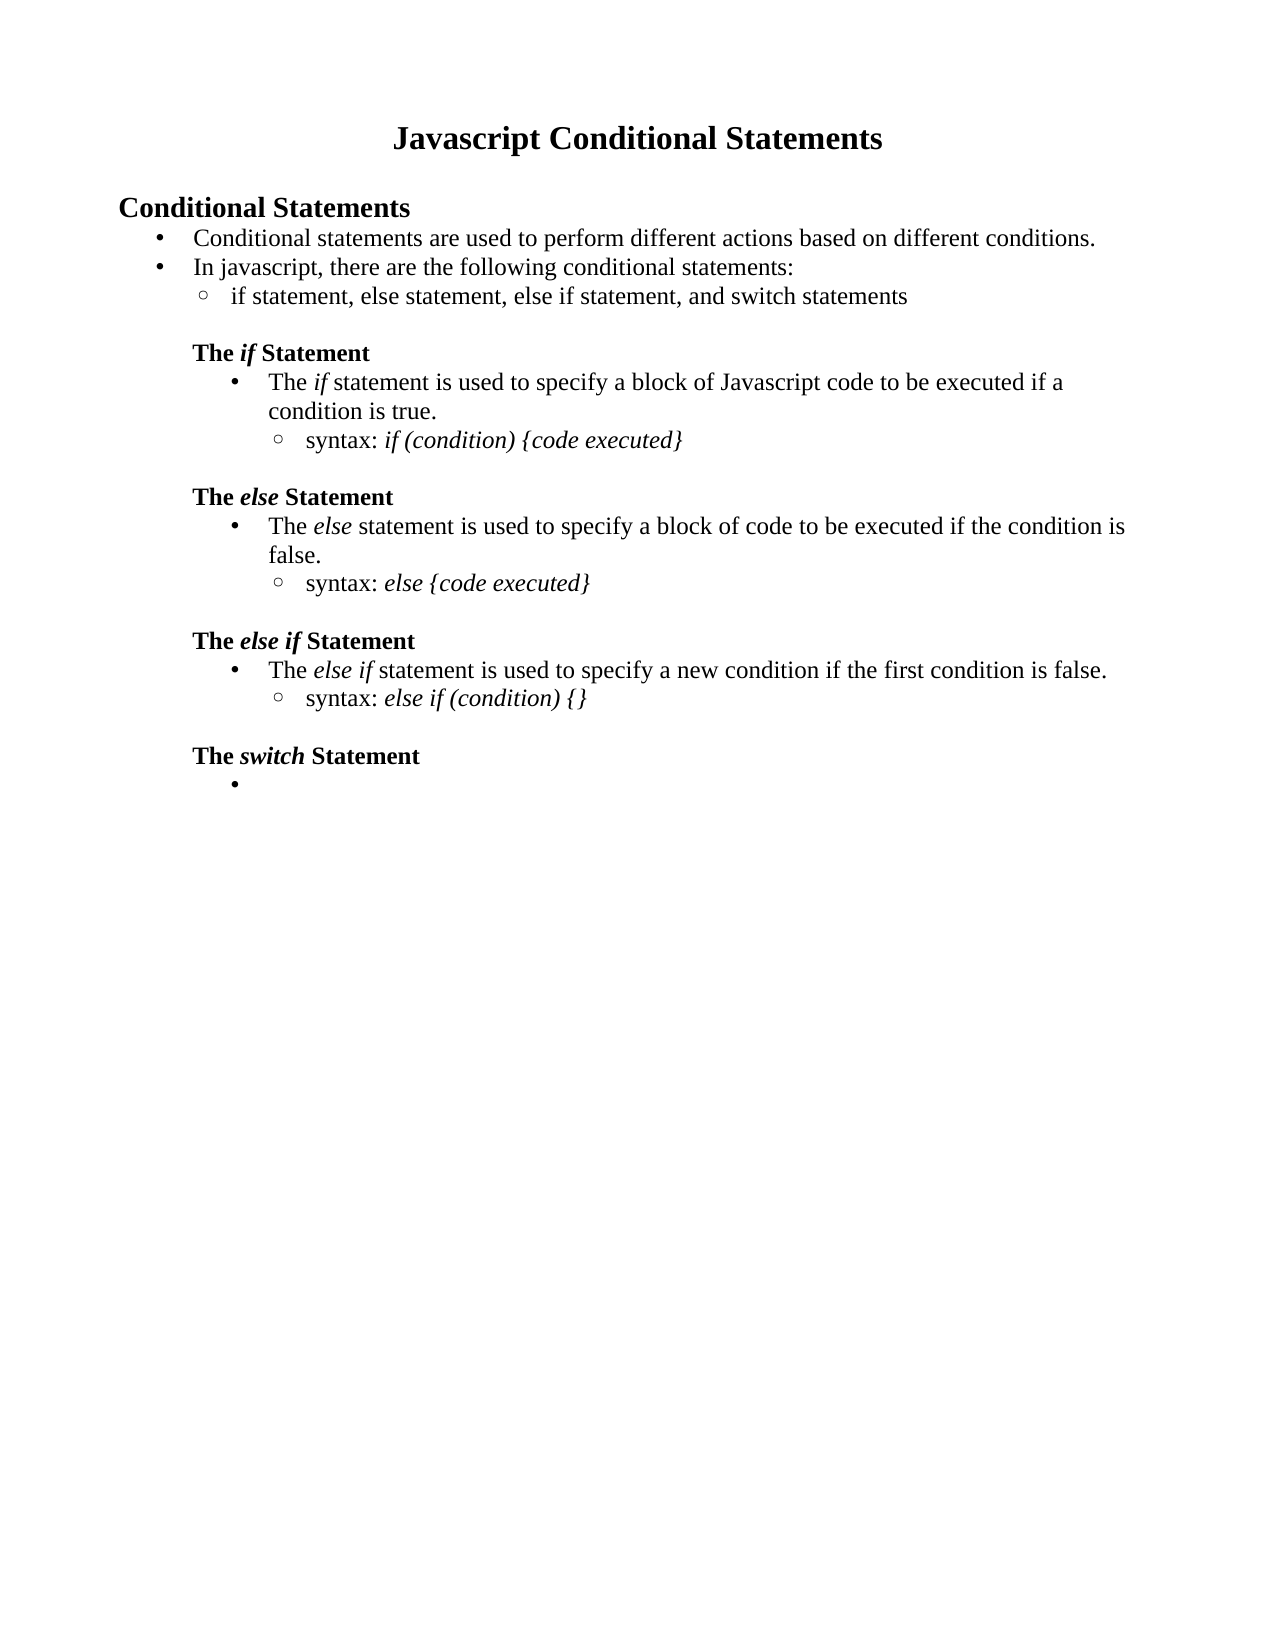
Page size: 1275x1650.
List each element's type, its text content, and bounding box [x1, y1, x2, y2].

list The if statement is used to specify a block of Javascript code to be executed if a condition is true. [231, 367, 1157, 425]
list syntax: else {code executed} [268, 568, 1157, 597]
list Conditional statements are used to perform different actions based on different conditions. [156, 223, 1157, 252]
text Javascript Conditional Statements [118, 118, 1157, 156]
list The else if statement is used to specify a new condition if the first condition is false. [231, 655, 1157, 683]
text The else if Statement [118, 626, 1157, 655]
list The else statement is used to specify a block of code to be executed if the condition is false. [231, 511, 1157, 568]
text The else Statement [118, 482, 1157, 511]
list syntax: else if (condition) {} [268, 683, 1157, 712]
text Conditional Statements [118, 190, 1157, 223]
list syntax: if (condition) {code executed} [268, 425, 1157, 453]
text The if Statement [118, 338, 1157, 367]
text The switch Statement [118, 741, 1157, 770]
list if statement, else statement, else if statement, and switch statements [193, 281, 1157, 310]
list In javascript, there are the following conditional statements: [156, 252, 1157, 281]
